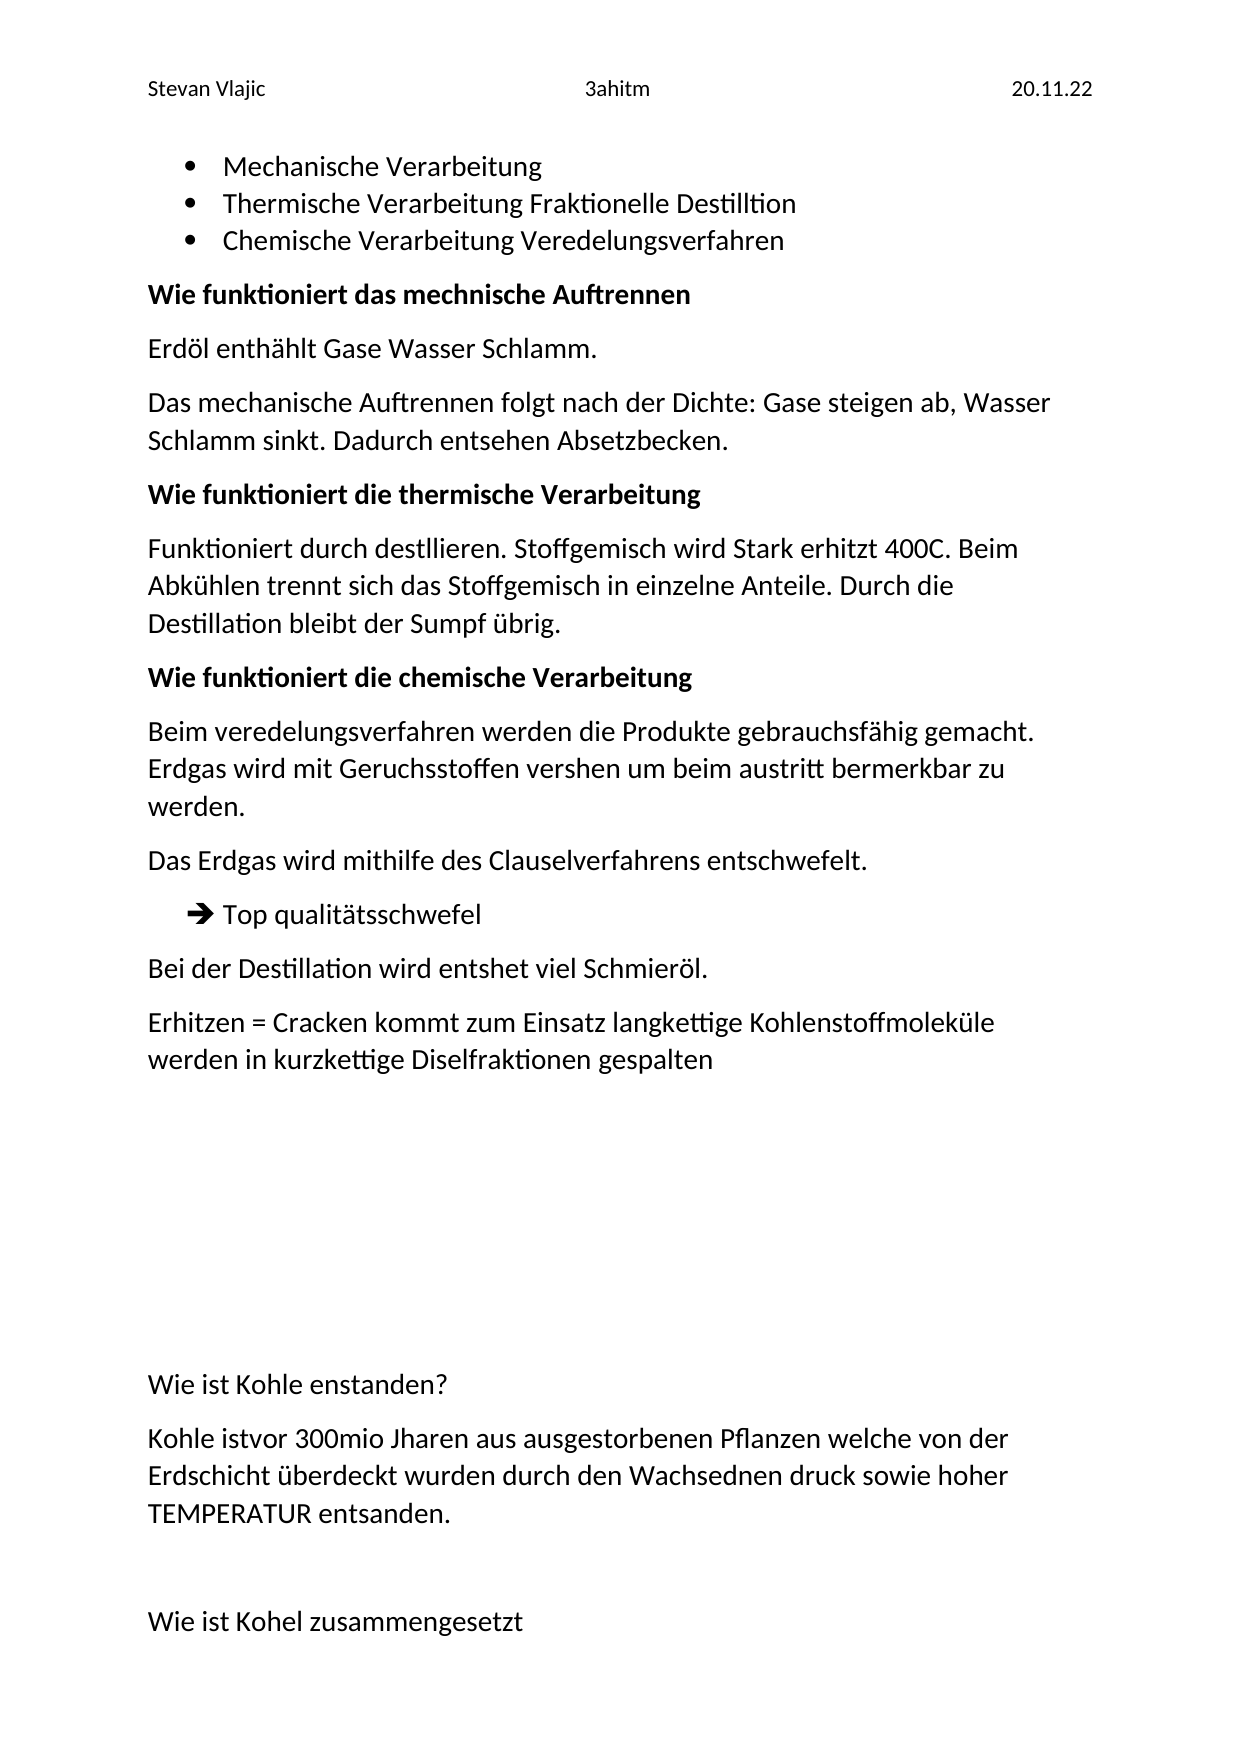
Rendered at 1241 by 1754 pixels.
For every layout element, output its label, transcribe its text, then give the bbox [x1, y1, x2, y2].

list Thermische Verarbeitung Fraktionelle Destilltion [185, 185, 1093, 221]
text Das mechanische Auftrennen folgt nach der Dichte: Gase steigen ab, Wasser Schlamm sinkt. Dadurch entsehen Absetzbecken. [148, 384, 1093, 458]
text Wie funktioniert die chemische Verarbeitung [148, 659, 1093, 694]
list Top qualitätsschwefel [185, 896, 1093, 932]
text Das Erdgas wird mithilfe des Clauselverfahrens entschwefelt. [148, 842, 1093, 877]
text Wie ist Kohel zusammengesetzt [148, 1603, 1093, 1638]
text Erdöl enthählt Gase Wasser Schlamm. [148, 331, 1093, 366]
text Kohle istvor 300mio Jharen aus ausgestorbenen Pflanzen welche von der Erdschicht überdeckt wurden durch den Wachsednen druck sowie hoher TEMPERATUR entsanden. [148, 1420, 1093, 1530]
text Beim veredelungsverfahren werden die Produkte gebrauchsfähig gemacht. Erdgas wird mit Geruchsstoffen vershen um beim austritt bermerkbar zu werden. [148, 713, 1093, 823]
text Wie ist Kohle enstanden? [148, 1366, 1093, 1401]
text Wie funktioniert die thermische Verarbeitung [148, 476, 1093, 512]
list Mechanische Verarbeitung [185, 148, 1093, 183]
list Chemische Verarbeitung Veredelungsverfahren [185, 222, 1093, 258]
text Funktioniert durch destllieren. Stoffgemisch wird Stark erhitzt 400C. Beim Abkühlen trennt sich das Stoffgemisch in einzelne Anteile. Durch die Destillation bleibt der Sumpf übrig. [148, 530, 1093, 641]
text Wie funktioniert das mechnische Auftrennen [148, 276, 1093, 312]
text Bei der Destillation wird entshet viel Schmieröl. [148, 950, 1093, 986]
text Erhitzen = Cracken kommt zum Einsatz langkettige Kohlenstoffmoleküle werden in kurzkettige Diselfraktionen gespalten [148, 1004, 1093, 1077]
